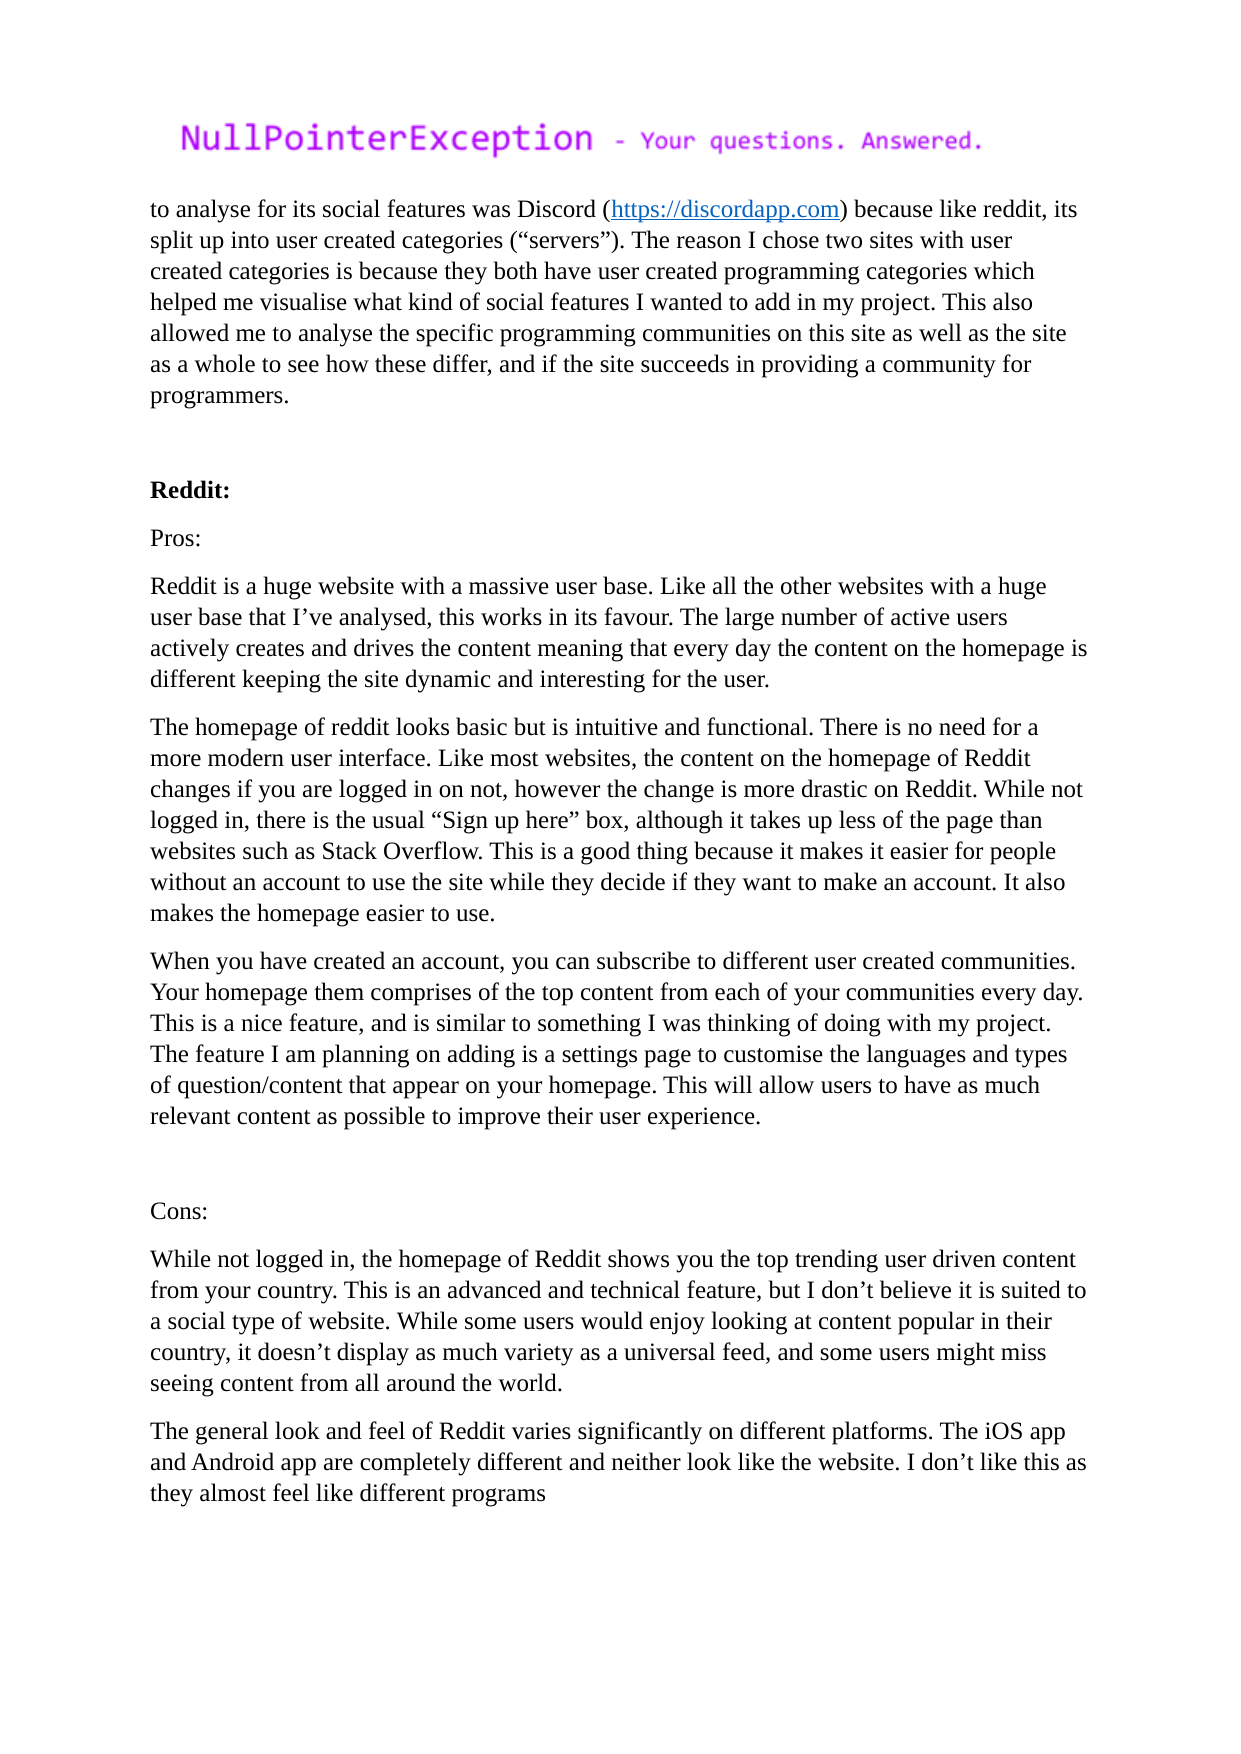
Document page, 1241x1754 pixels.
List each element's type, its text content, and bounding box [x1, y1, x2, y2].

text While not logged in, the homepage of Reddit shows you the top trending user driven content from your country. This is an advanced and technical feature, but I don’t believe it is suited to a social type of website. While some users would enjoy looking at content popular in their country, it doesn’t display as much variety as a universal feed, and some users might miss seeing content from all around the world. [150, 1244, 1090, 1397]
text Cons: [150, 1196, 1090, 1225]
text The general look and feel of Reddit varies significantly on different platforms. The iOS app and Android app are completely different and neither look like the website. I don’t like this as they almost feel like different programs [150, 1416, 1090, 1507]
text Reddit: [150, 476, 1090, 504]
text Reddit is a huge website with a massive user base. Like all the other websites with a huge user base that I’ve analysed, this works in its favour. The large number of active users actively creates and drives the content meaning that every day the content on the homepage is different keeping the site dynamic and interesting for the user. [150, 571, 1090, 693]
text to analyse for its social features was Discord (https://discordapp.com) because like reddit, its split up into user created categories (“servers”). The reason I chose two sites with user created categories is because they both have user created programming categories which helped me visualise what kind of social features I wanted to add in my project. This also allowed me to analyse the specific programming communities on this site as well as the site as a whole to see how these differ, and if the site succeeds in providing a community for programmers. [150, 194, 1090, 409]
text Pros: [150, 523, 1090, 552]
picture [150, 73, 1091, 194]
text The homepage of reddit looks basic but is intuitive and functional. There is no need for a more modern user interface. Like most websites, the content on the homepage of Reddit changes if you are logged in on not, however the change is more drastic on Reddit. While not logged in, there is the usual “Sign up here” box, although it takes up less of the page than websites such as Stack Overflow. This is a good thing because it makes it easier for people without an account to use the site while they decide if they want to make an account. It also makes the homepage easier to use. [150, 712, 1090, 927]
text When you have created an account, you can subscribe to different user created communities. Your homepage them comprises of the top content from each of your communities every day. This is a nice feature, and is similar to something I was thinking of doing with my project. The feature I am planning on adding is a settings page to customise the languages and types of question/content that appear on your homepage. This will allow users to have as much relevant content as possible to improve their user experience. [150, 946, 1090, 1130]
